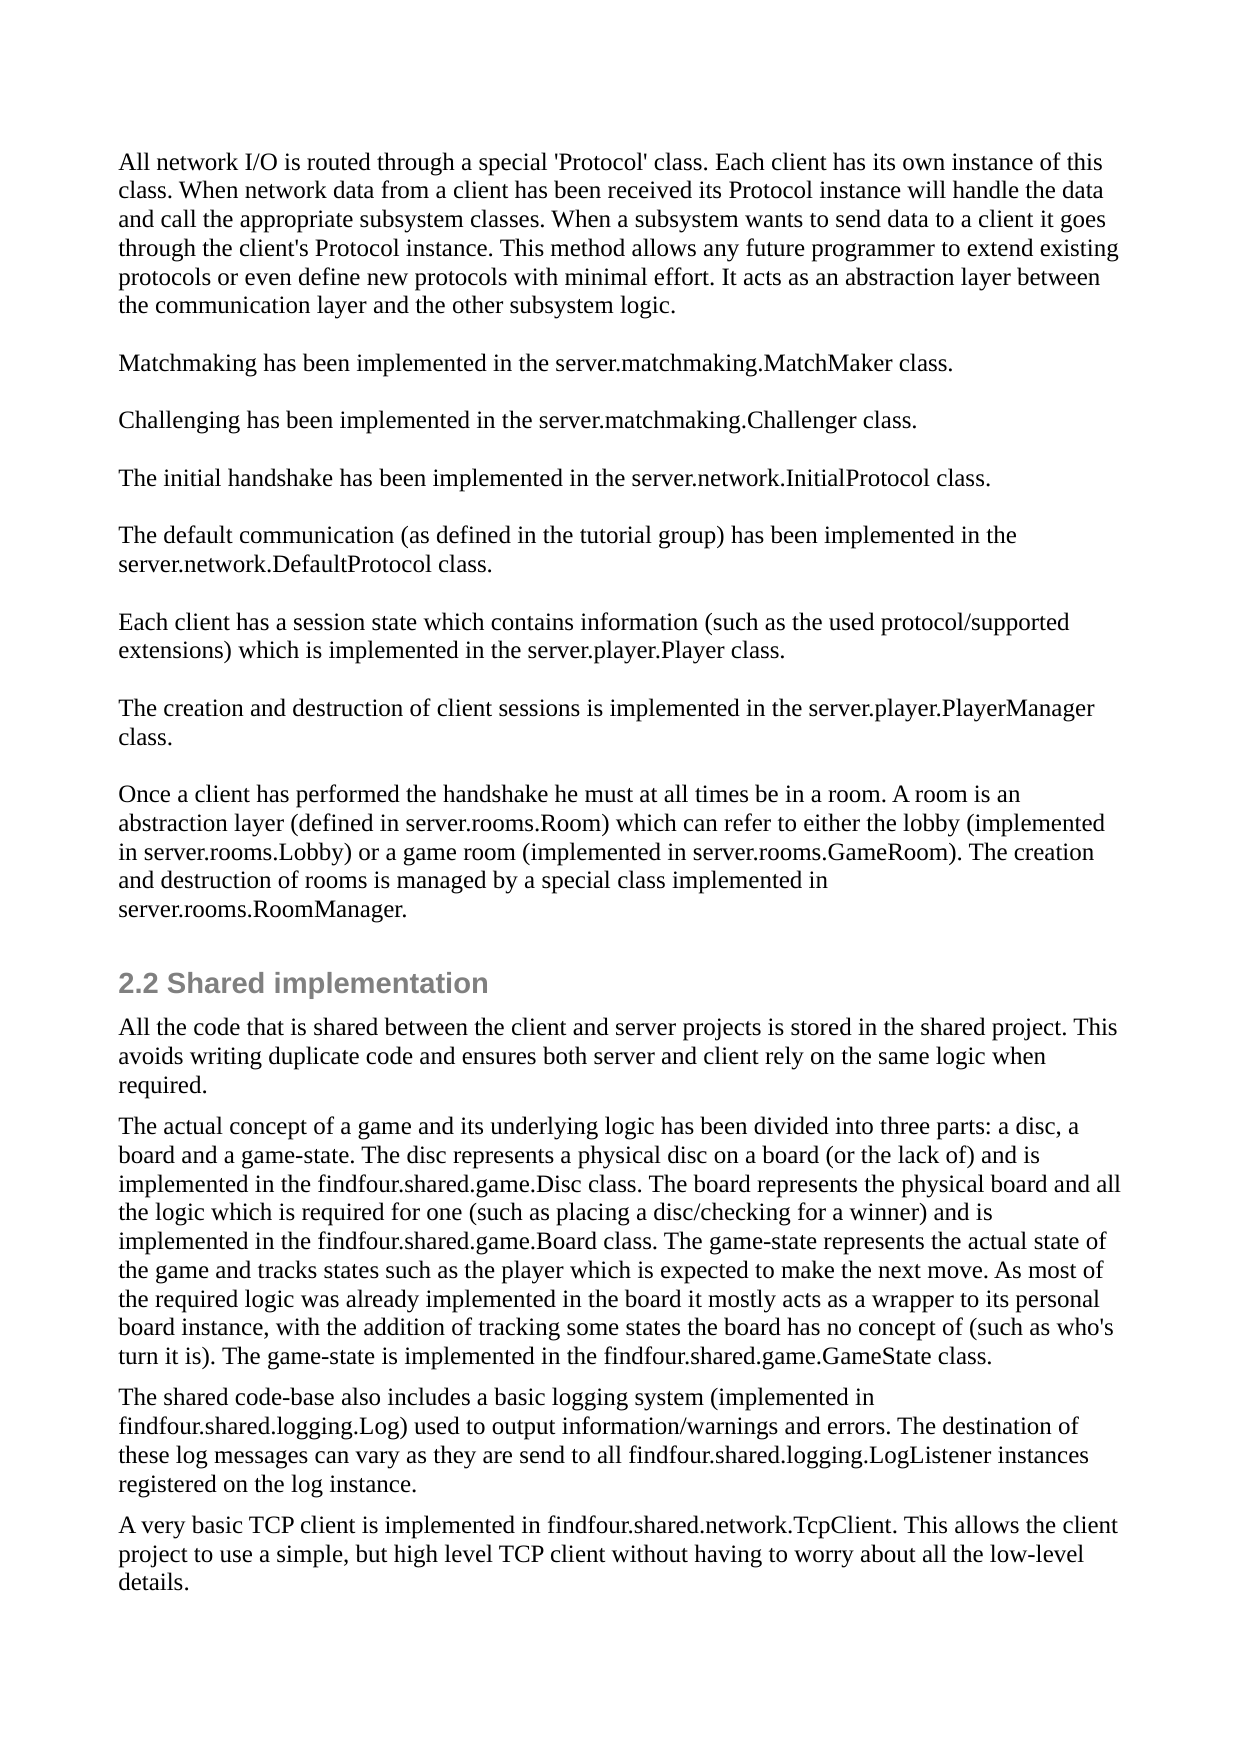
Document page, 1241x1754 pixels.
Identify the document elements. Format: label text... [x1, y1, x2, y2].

text Challenging has been implemented in the server.matchmaking.Challenger class. [118, 406, 1122, 434]
text The actual concept of a game and its underlying logic has been divided into three parts: a disc, a board and a game-state. The disc represents a physical disc on a board (or the lack of) and is implemented in the findfour.shared.game.Disc class. The board represents the physical board and all the logic which is required for one (such as placing a disc/checking for a winner) and is implemented in the findfour.shared.game.Board class. The game-state represents the actual state of the game and tracks states such as the player which is expected to make the next move. As most of the required logic was already implemented in the board it mostly acts as a wrapper to its personal board instance, with the addition of tracking some states the board has no concept of (such as who's turn it is). The game-state is implemented in the findfour.shared.game.GameState class. [118, 1111, 1122, 1370]
text The shared code-base also includes a basic logging system (implemented in findfour.shared.logging.Log) used to output information/warnings and errors. The destination of these log messages can vary as they are send to all findfour.shared.logging.LogListener instances registered on the log instance. [118, 1382, 1122, 1497]
subtitle 2.2 Shared implementation [118, 966, 1122, 1000]
text The creation and destruction of client sessions is implemented in the server.player.PlayerManager class. [118, 693, 1122, 751]
text A very basic TCP client is implemented in findfour.shared.network.TcpClient. This allows the client project to use a simple, but high level TCP client without having to worry about all the low-level details. [118, 1510, 1122, 1596]
text Each client has a session state which contains information (such as the used protocol/supported extensions) which is implemented in the server.player.Player class. [118, 607, 1122, 664]
text Once a client has performed the handshake he must at all times be in a room. A room is an abstraction layer (defined in server.rooms.Room) which can refer to either the lobby (implemented in server.rooms.Lobby) or a game room (implemented in server.rooms.GameRoom). The creation and destruction of rooms is managed by a special class implemented in server.rooms.RoomManager. [118, 779, 1122, 923]
text The initial handshake has been implemented in the server.network.InitialProtocol class. [118, 463, 1122, 492]
text All the code that is shared between the client and server projects is stored in the shared project. This avoids writing duplicate code and ensures both server and client rely on the same logic when required. [118, 1012, 1122, 1099]
text The default communication (as defined in the tutorial group) has been implemented in the server.network.DefaultProtocol class. [118, 521, 1122, 578]
text All network I/O is routed through a special 'Protocol' class. Each client has its own instance of this class. When network data from a client has been received its Protocol instance will handle the data and call the appropriate subsystem classes. When a subsystem wants to send data to a client it goes through the client's Protocol instance. This method allows any future programmer to extend existing protocols or even define new protocols with minimal effort. It acts as an abstraction layer between the communication layer and the other subsystem logic. [118, 147, 1122, 319]
text Matchmaking has been implemented in the server.matchmaking.MatchMaker class. [118, 348, 1122, 377]
